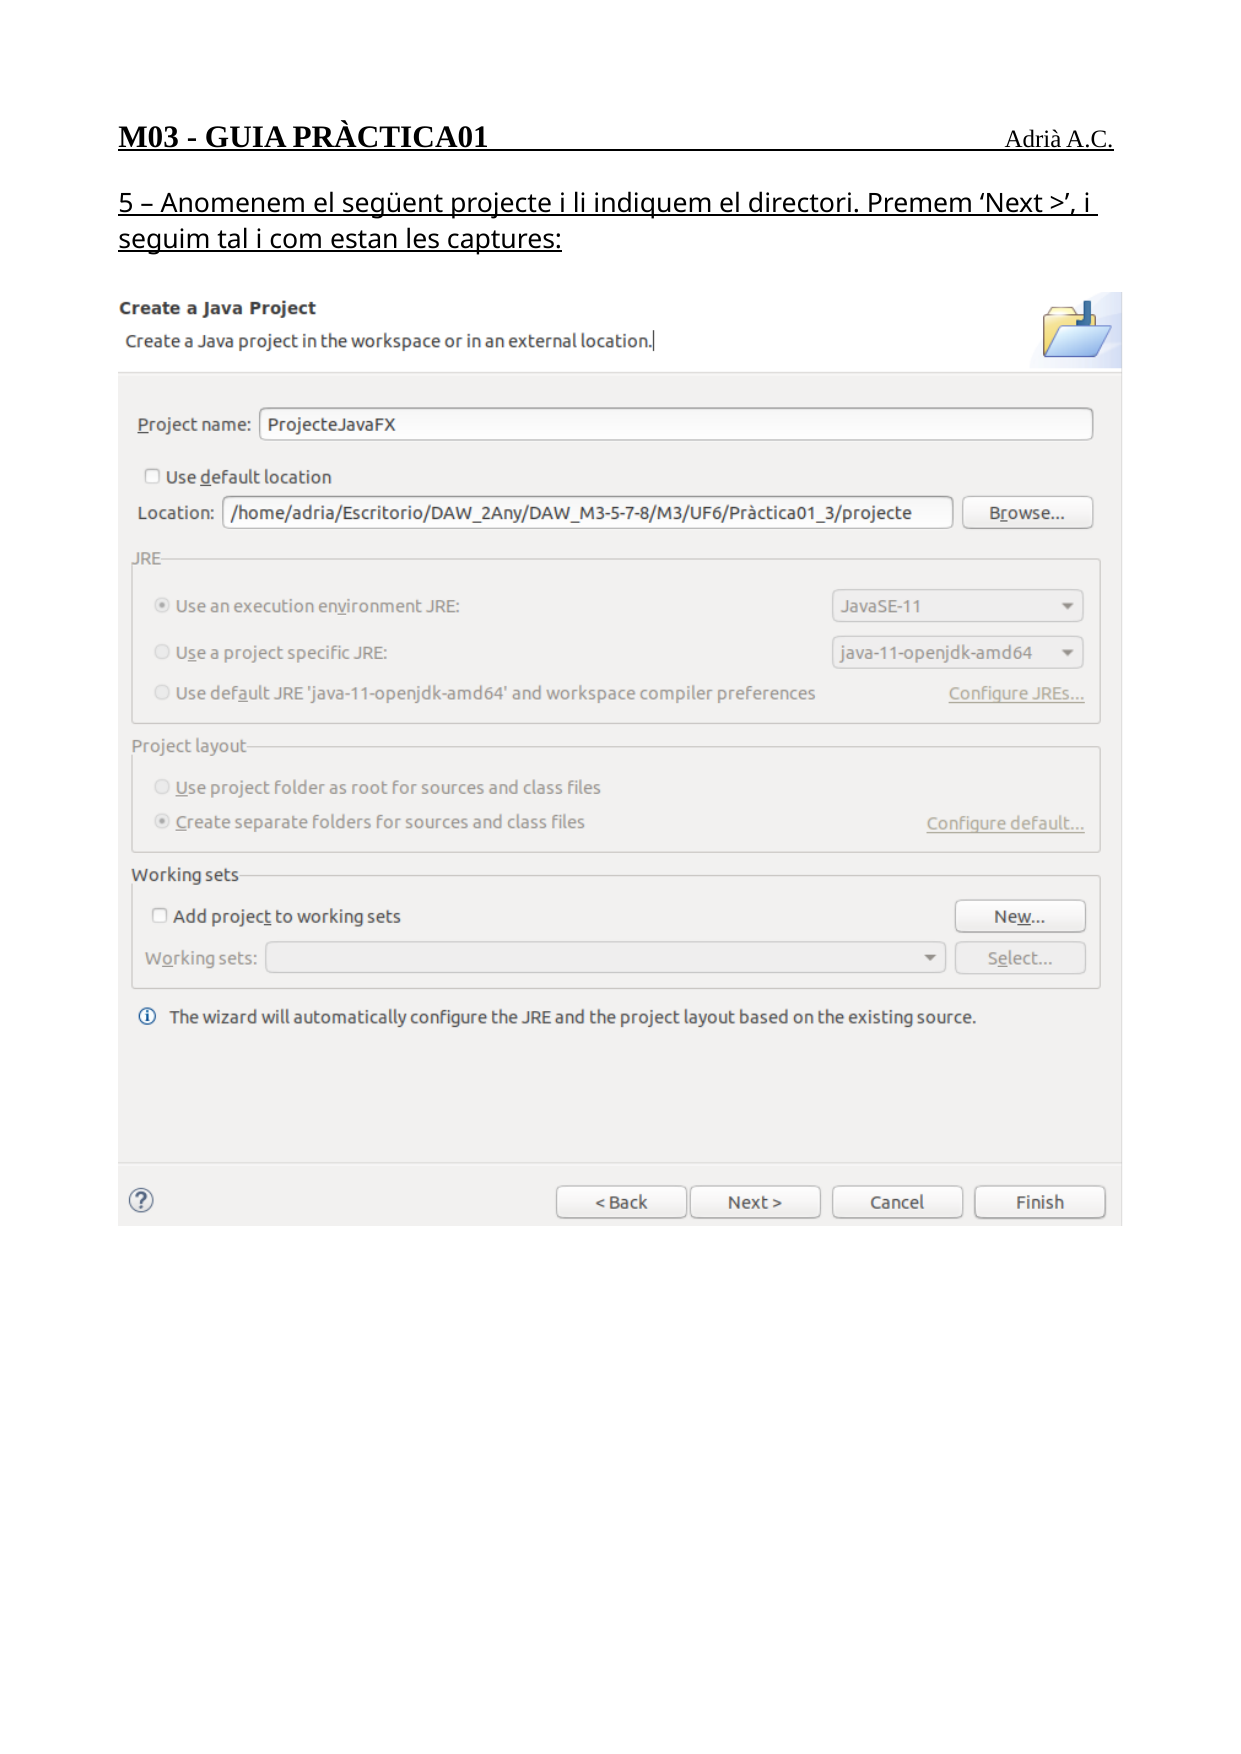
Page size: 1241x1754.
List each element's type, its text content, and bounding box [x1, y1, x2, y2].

picture [118, 292, 1123, 1226]
text 5 – Anomenem el següent projecte i li indiquem el directori. Premem ‘Next >’, i seguim tal i com estan les captures: [118, 183, 1122, 256]
